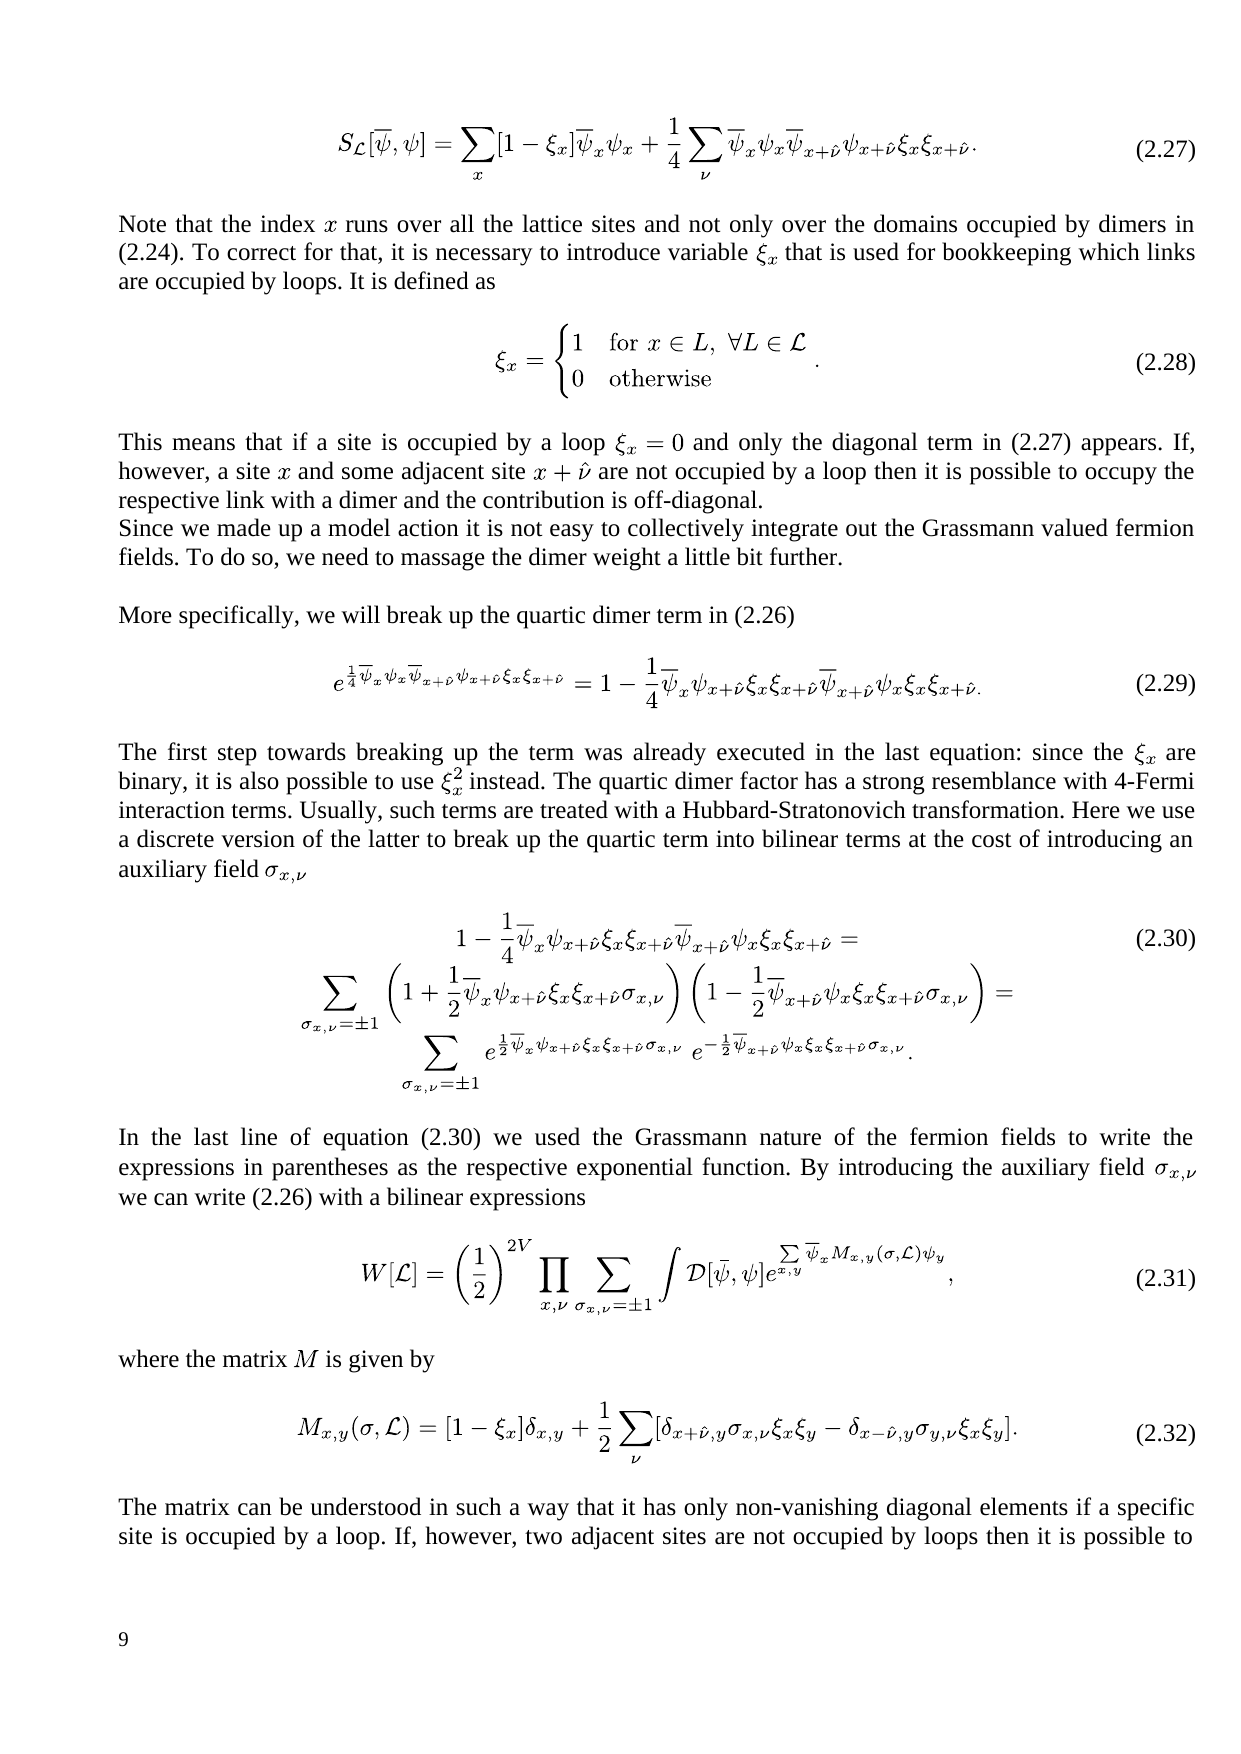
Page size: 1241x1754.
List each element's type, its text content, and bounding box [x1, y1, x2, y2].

text In the last line of equation (2.30) we used the Grassmann nature of the fermion fields to write the expressions in parentheses as the respective exponential function. By introducing the auxiliary field we can write (2.26) with a bilinear expressions [118, 1122, 1196, 1210]
text The first step towards breaking up the term was already executed in the last equation: since the are binary, it is also possible to use instead. The quartic dimer factor has a strong resemblance with 4-Fermi interaction terms. Usually, such terms are treated with a Hubbard-Stratonovich transformation. Here we use a discrete version of the latter to break up the quartic term into bilinear terms at the cost of introducing an auxiliary field [118, 737, 1196, 884]
text (2.27) [676, 117, 1196, 180]
text (2.31) [532, 1239, 1196, 1315]
text [118, 912, 506, 963]
text The matrix can be understood in such a way that it has only non-vanishing diagonal elements if a specific site is occupied by a loop. If, however, two adjacent sites are not occupied by loops then it is possible to [118, 1492, 1196, 1550]
text [118, 117, 673, 180]
text (2.28) [818, 324, 1196, 398]
text [118, 1401, 603, 1463]
text This means that if a site is occupied by a loop and only the diagonal term in (2.27) appears. If, however, a site and some adjacent site are not occupied by a loop then it is possible to occupy the respective link with a dimer and the contribution is off-diagonal. [118, 427, 1196, 513]
text Since we made up a model action it is not easy to collectively integrate out the Grassmann valued fermion fields. To do so, we need to massage the dimer weight a little bit further. [118, 513, 1196, 571]
text [118, 657, 651, 708]
text [118, 324, 496, 398]
text Note that the index runs over all the lattice sites and not only over the domains occupied by dimers in (2.24). To correct for that, it is necessary to introduce variable that is used for bookkeeping which links are occupied by loops. It is defined as [118, 209, 1196, 295]
text (2.30) [509, 912, 1196, 963]
text More specifically, we will break up the quartic dimer term in (2.26) [118, 600, 1196, 628]
text [118, 1239, 597, 1315]
text (2.32) [606, 1401, 1196, 1463]
text (2.29) [654, 657, 1196, 708]
text where the matrix is given by [118, 1344, 1196, 1373]
